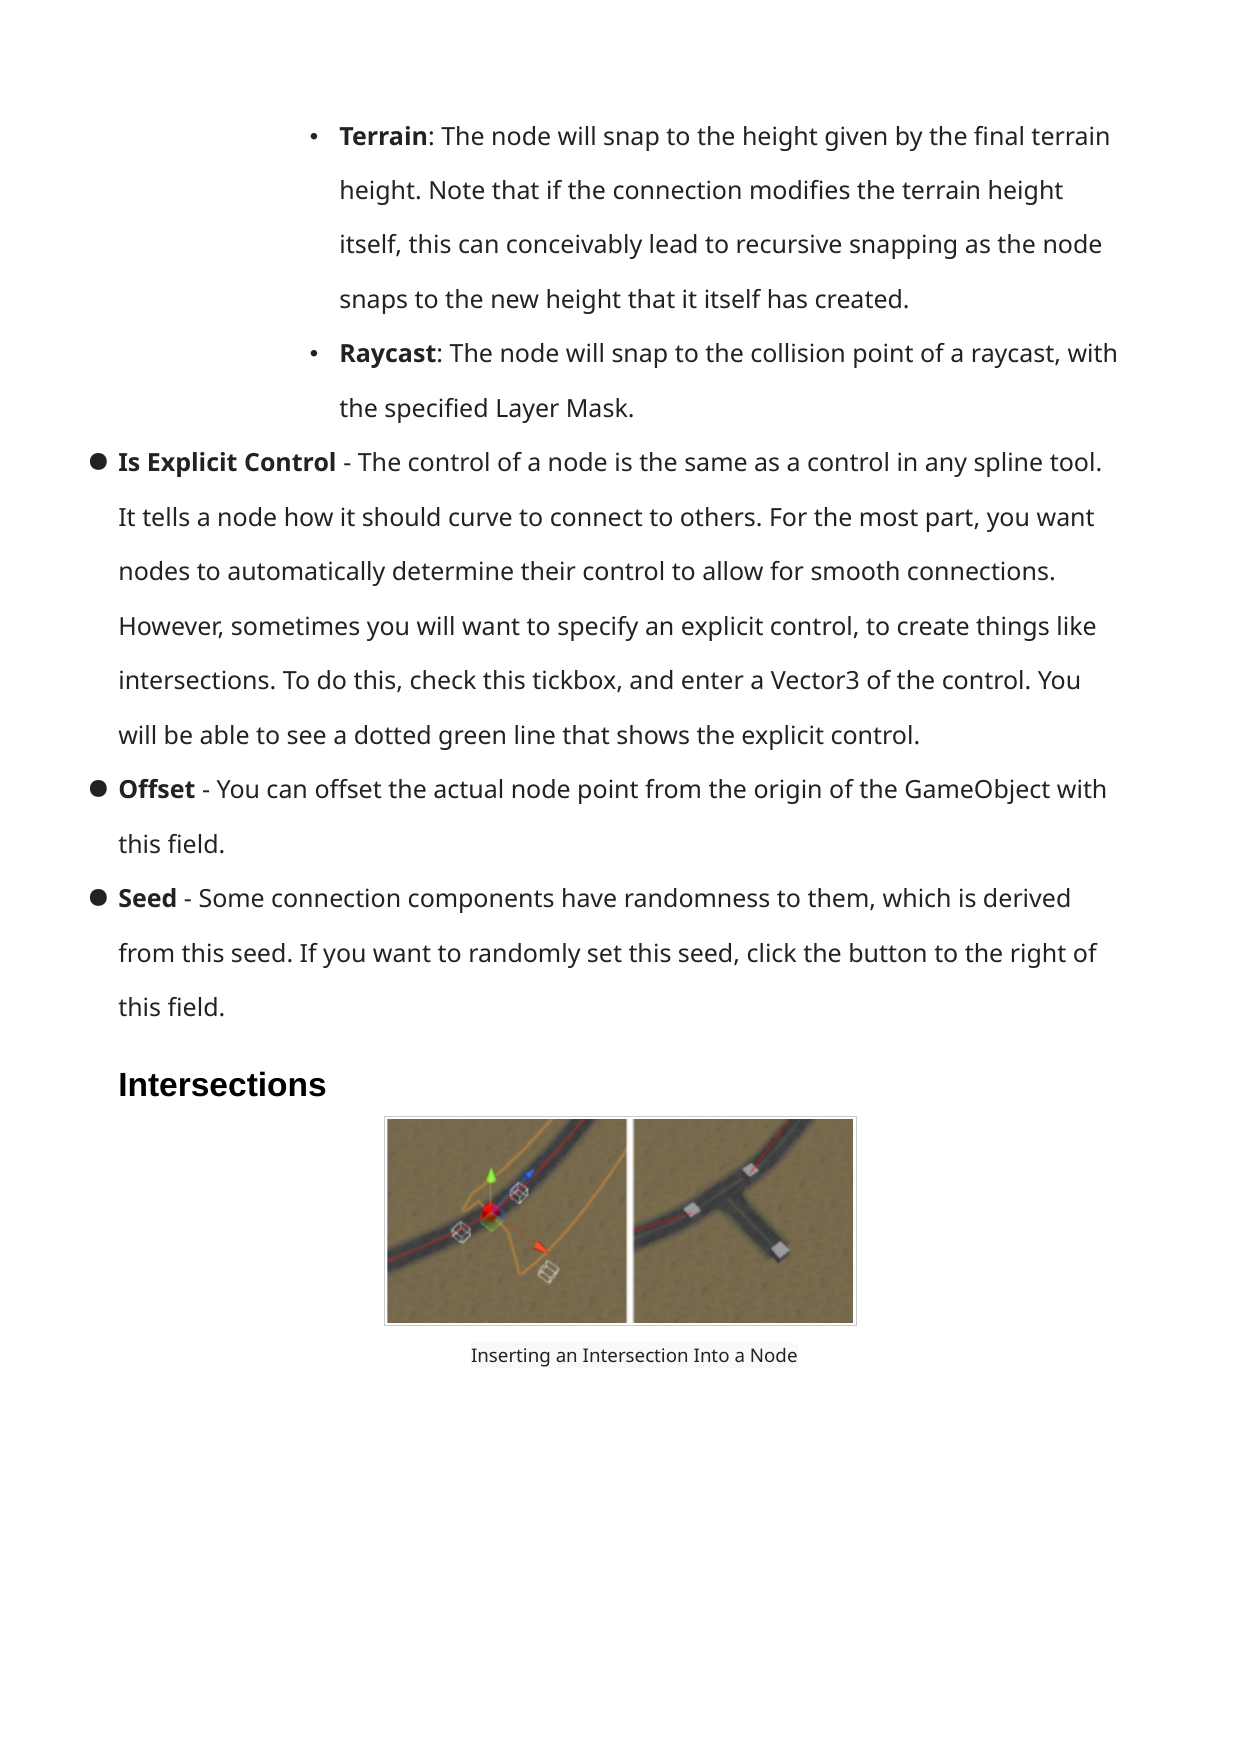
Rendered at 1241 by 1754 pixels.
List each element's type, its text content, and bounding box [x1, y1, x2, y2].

list Offset - You can offset the actual node point from the origin of the GameObject with this field. [118, 772, 1122, 860]
list Is Explicit Control - The control of a node is the same as a control in any spline tool. It tells a node how it should curve to connect to others. For the most part, you want nodes to automatically determine their control to allow for smooth connections. However, sometimes you will want to specify an explicit control, to create things like intersections. To do this, check this tickbox, and enter a Vector3 of the control. You will be able to see a dotted green line that shows the explicit control. [118, 445, 1122, 751]
picture [387, 1119, 853, 1323]
text Inserting an Intersection Into a Node [123, 1343, 1122, 1368]
list Seed - Some connection components have randomness to them, which is derived from this seed. If you want to randomly set this seed, click the button to the right of this field. [118, 881, 1122, 1024]
list Terrain: The node will snap to the height given by the final terrain height. Note that if the connection modifies the terrain height itself, this can conceivably lead to recursive snapping as the node snaps to the new height that it itself has created. [309, 118, 1122, 316]
list Raycast: The node will snap to the collision point of a raycast, with the specified Layer Mask. [309, 336, 1122, 424]
subtitle Intersections [118, 1065, 1122, 1104]
